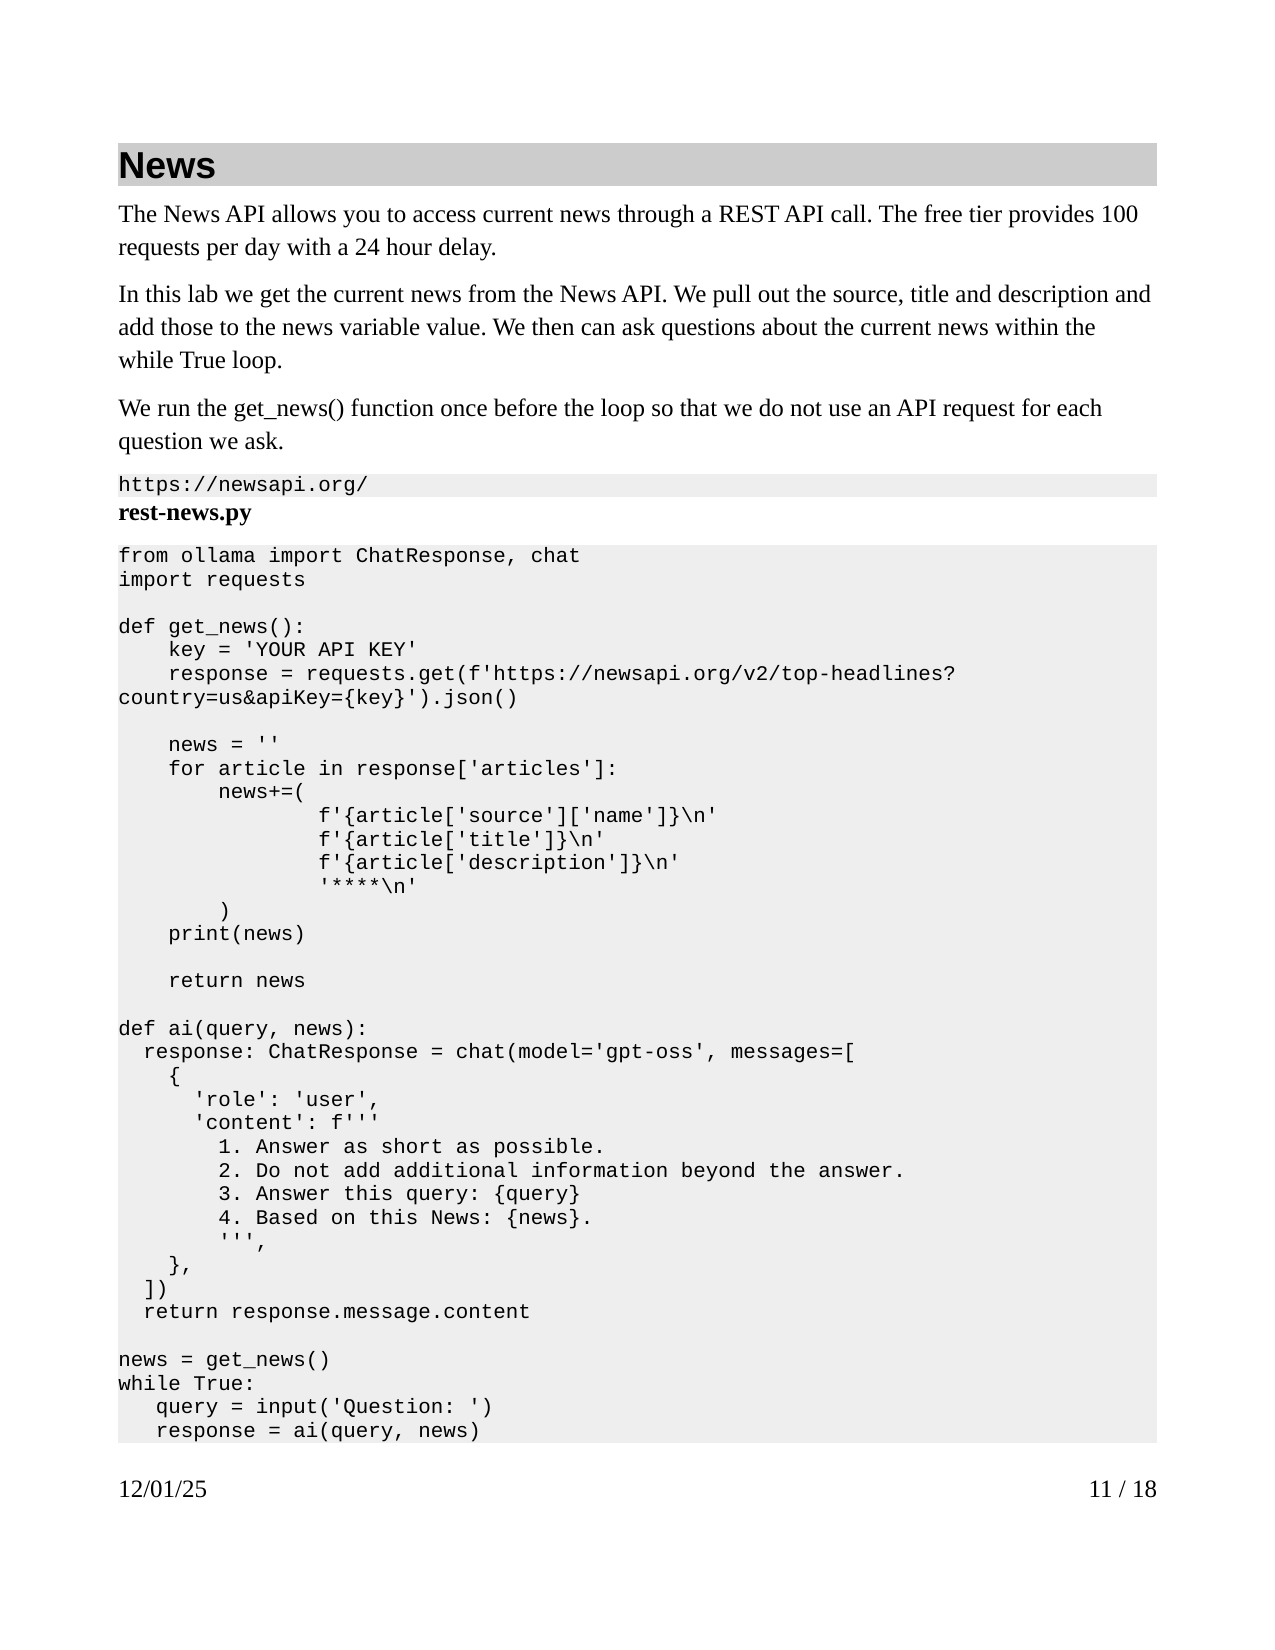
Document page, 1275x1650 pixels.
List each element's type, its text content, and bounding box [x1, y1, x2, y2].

text key = 'YOUR API KEY' [118, 639, 1157, 663]
text response = requests.get(f'https://newsapi.org/v2/top-headlines?country=us&apiKey={key}').json() [118, 663, 1157, 710]
text 3. Answer this query: {query} [118, 1183, 1157, 1207]
text '****\n' [118, 876, 1157, 899]
text 'content': f''' [118, 1112, 1157, 1136]
text ]) [118, 1278, 1157, 1302]
text https://newsapi.org/ [118, 474, 1157, 497]
text 1. Answer as short as possible. [118, 1136, 1157, 1160]
text return response.message.content [118, 1302, 1157, 1325]
text f'{article['source']['name']}\n' [118, 805, 1157, 829]
text }, [118, 1254, 1157, 1278]
text response: ChatResponse = chat(model='gpt-oss', messages=[ [118, 1041, 1157, 1065]
text { [118, 1065, 1157, 1089]
text news = get_news() [118, 1349, 1157, 1372]
text ''', [118, 1231, 1157, 1254]
text The News API allows you to access current news through a REST API call. The free tier provides 100 requests per day with a 24 hour delay. [118, 199, 1157, 261]
text In this lab we get the current news from the News API. We pull out the source, title and description and add those to the news variable value. We then can ask questions about the current news within the while True loop. [118, 279, 1157, 374]
text def get_news(): [118, 616, 1157, 639]
text print(news) [118, 923, 1157, 947]
text f'{article['title']}\n' [118, 829, 1157, 852]
text from ollama import ChatResponse, chat [118, 545, 1157, 568]
text news = '' [118, 734, 1157, 758]
text def ai(query, news): [118, 1018, 1157, 1041]
text rest-news.py [118, 497, 1157, 526]
text news+=( [118, 781, 1157, 805]
text We run the get_news() function once before the loop so that we do not use an API request for each question we ask. [118, 393, 1157, 455]
text import requests [118, 568, 1157, 592]
text 'role': 'user', [118, 1089, 1157, 1112]
text 4. Based on this News: {news}. [118, 1207, 1157, 1231]
text query = input('Question: ') [118, 1396, 1157, 1420]
text return news [118, 971, 1157, 994]
text for article in response['articles']: [118, 758, 1157, 781]
text response = ai(query, news) [118, 1420, 1157, 1443]
text f'{article['description']}\n' [118, 852, 1157, 876]
subtitle News [118, 143, 1157, 186]
text 2. Do not add additional information beyond the answer. [118, 1160, 1157, 1183]
text while True: [118, 1372, 1157, 1396]
text ) [118, 899, 1157, 923]
